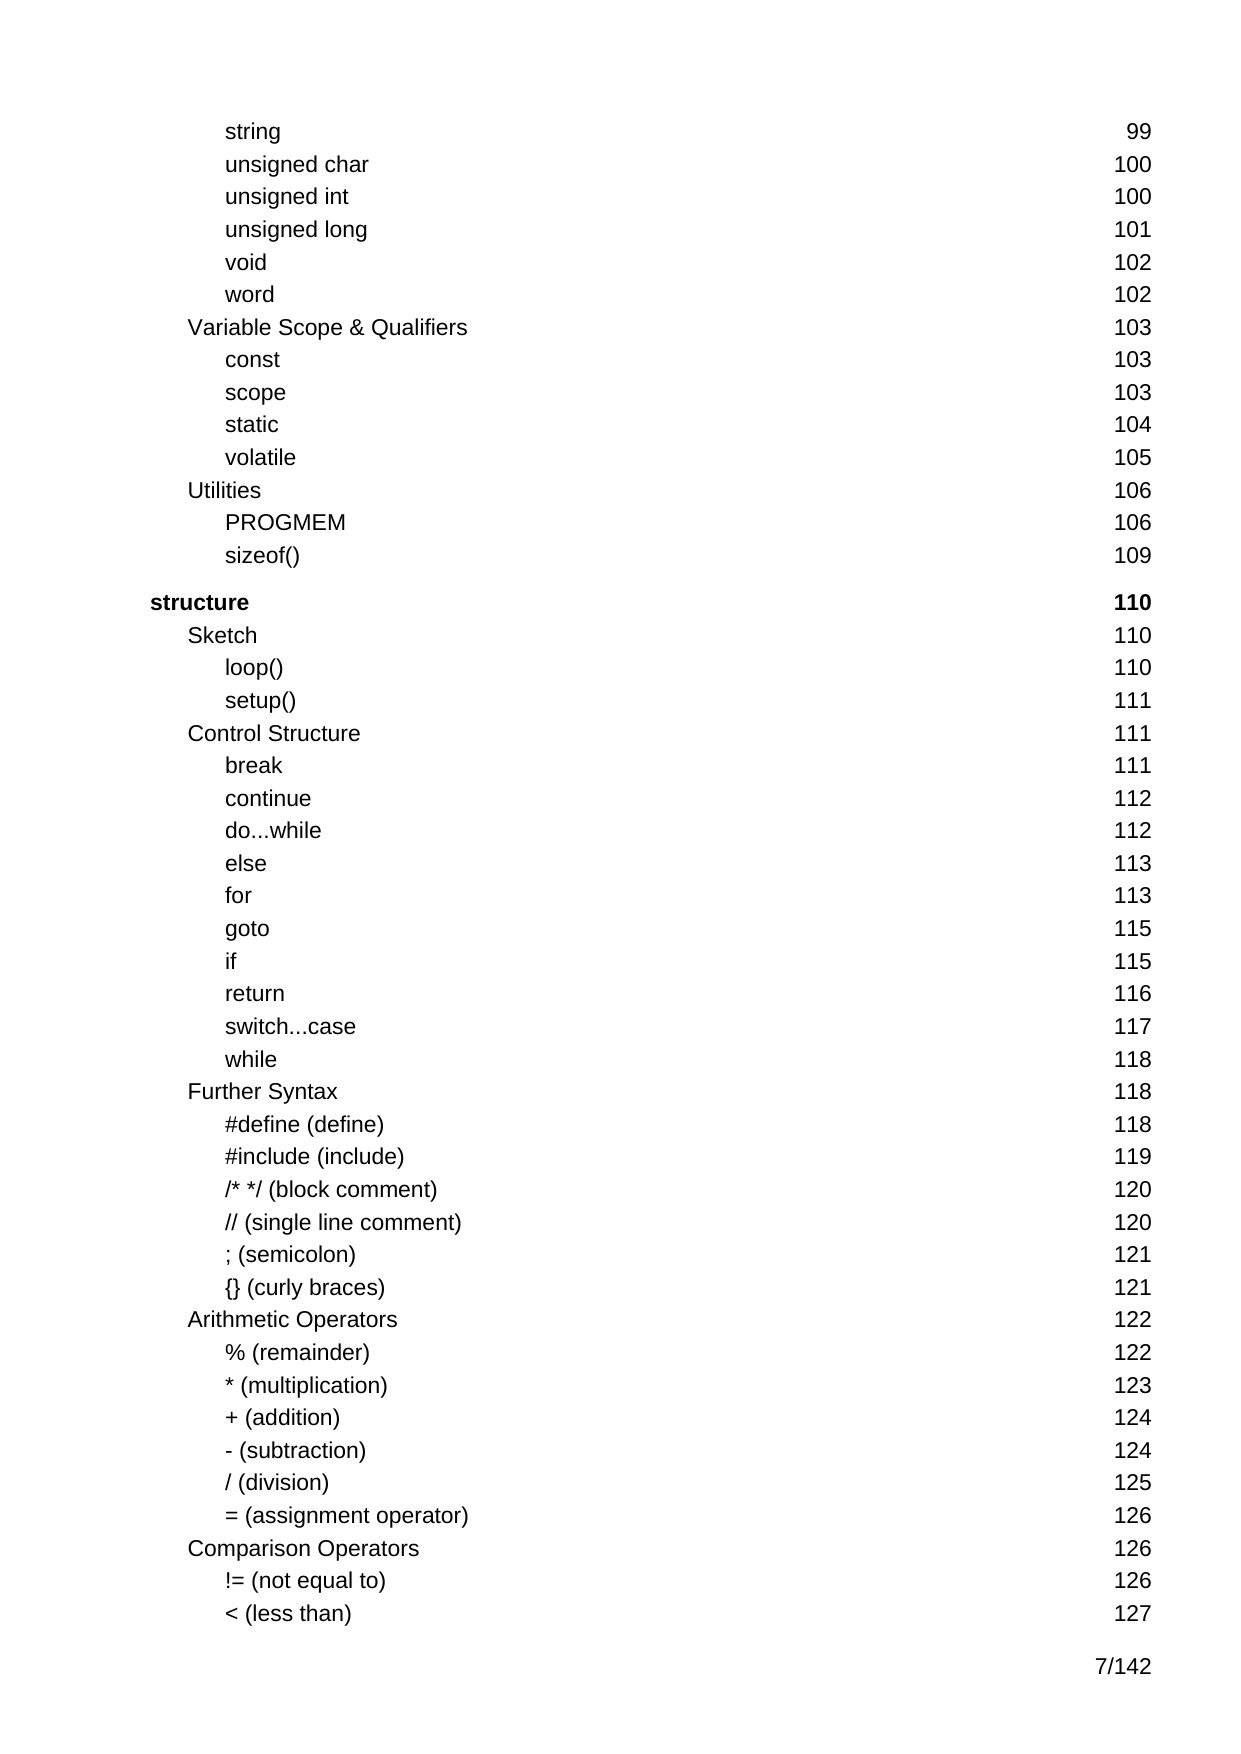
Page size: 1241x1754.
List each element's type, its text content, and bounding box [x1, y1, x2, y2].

text - (subtraction) 124 [225, 1437, 1152, 1463]
text switch...case 117 [225, 1013, 1152, 1039]
text #define (define) 118 [225, 1111, 1152, 1137]
text while 118 [225, 1046, 1152, 1072]
text word 102 [225, 281, 1152, 307]
text {} (curly braces) 121 [225, 1274, 1152, 1300]
text void 102 [225, 248, 1152, 275]
text const 103 [225, 346, 1152, 373]
text #include (include) 119 [225, 1143, 1152, 1170]
text PROGMEM 106 [225, 509, 1152, 536]
text /* */ (block comment) 120 [225, 1176, 1152, 1202]
text scope 103 [225, 379, 1152, 405]
text unsigned char 100 [225, 151, 1152, 177]
text static 104 [225, 411, 1152, 438]
text != (not equal to) 126 [225, 1567, 1152, 1593]
text Further Syntax 118 [187, 1078, 1152, 1104]
text if 115 [225, 948, 1152, 974]
text Comparison Operators 126 [187, 1534, 1152, 1561]
text structure 110 [150, 589, 1152, 615]
text loop() 110 [225, 654, 1152, 681]
text = (assignment operator) 126 [225, 1502, 1152, 1528]
text % (remainder) 122 [225, 1339, 1152, 1365]
text sizeof() 109 [225, 542, 1152, 568]
text Control Structure 111 [187, 719, 1152, 746]
text return 116 [225, 980, 1152, 1007]
text / (division) 125 [225, 1469, 1152, 1496]
text break 111 [225, 752, 1152, 778]
text continue 112 [225, 785, 1152, 811]
text volatile 105 [225, 444, 1152, 470]
text Variable Scope & Qualifiers 103 [187, 314, 1152, 340]
text * (multiplication) 123 [225, 1372, 1152, 1398]
text < (less than) 127 [225, 1600, 1152, 1626]
text Utilities 106 [187, 477, 1152, 503]
text + (addition) 124 [225, 1404, 1152, 1431]
text Sketch 110 [187, 622, 1152, 648]
text setup() 111 [225, 687, 1152, 713]
text else 113 [225, 850, 1152, 876]
text unsigned long 101 [225, 216, 1152, 242]
text string 99 [225, 118, 1152, 144]
text do...while 112 [225, 817, 1152, 844]
text for 113 [225, 882, 1152, 909]
text ; (semicolon) 121 [225, 1241, 1152, 1267]
text Arithmetic Operators 122 [187, 1306, 1152, 1333]
text goto 115 [225, 915, 1152, 941]
text unsigned int 100 [225, 183, 1152, 209]
text // (single line comment) 120 [225, 1208, 1152, 1235]
